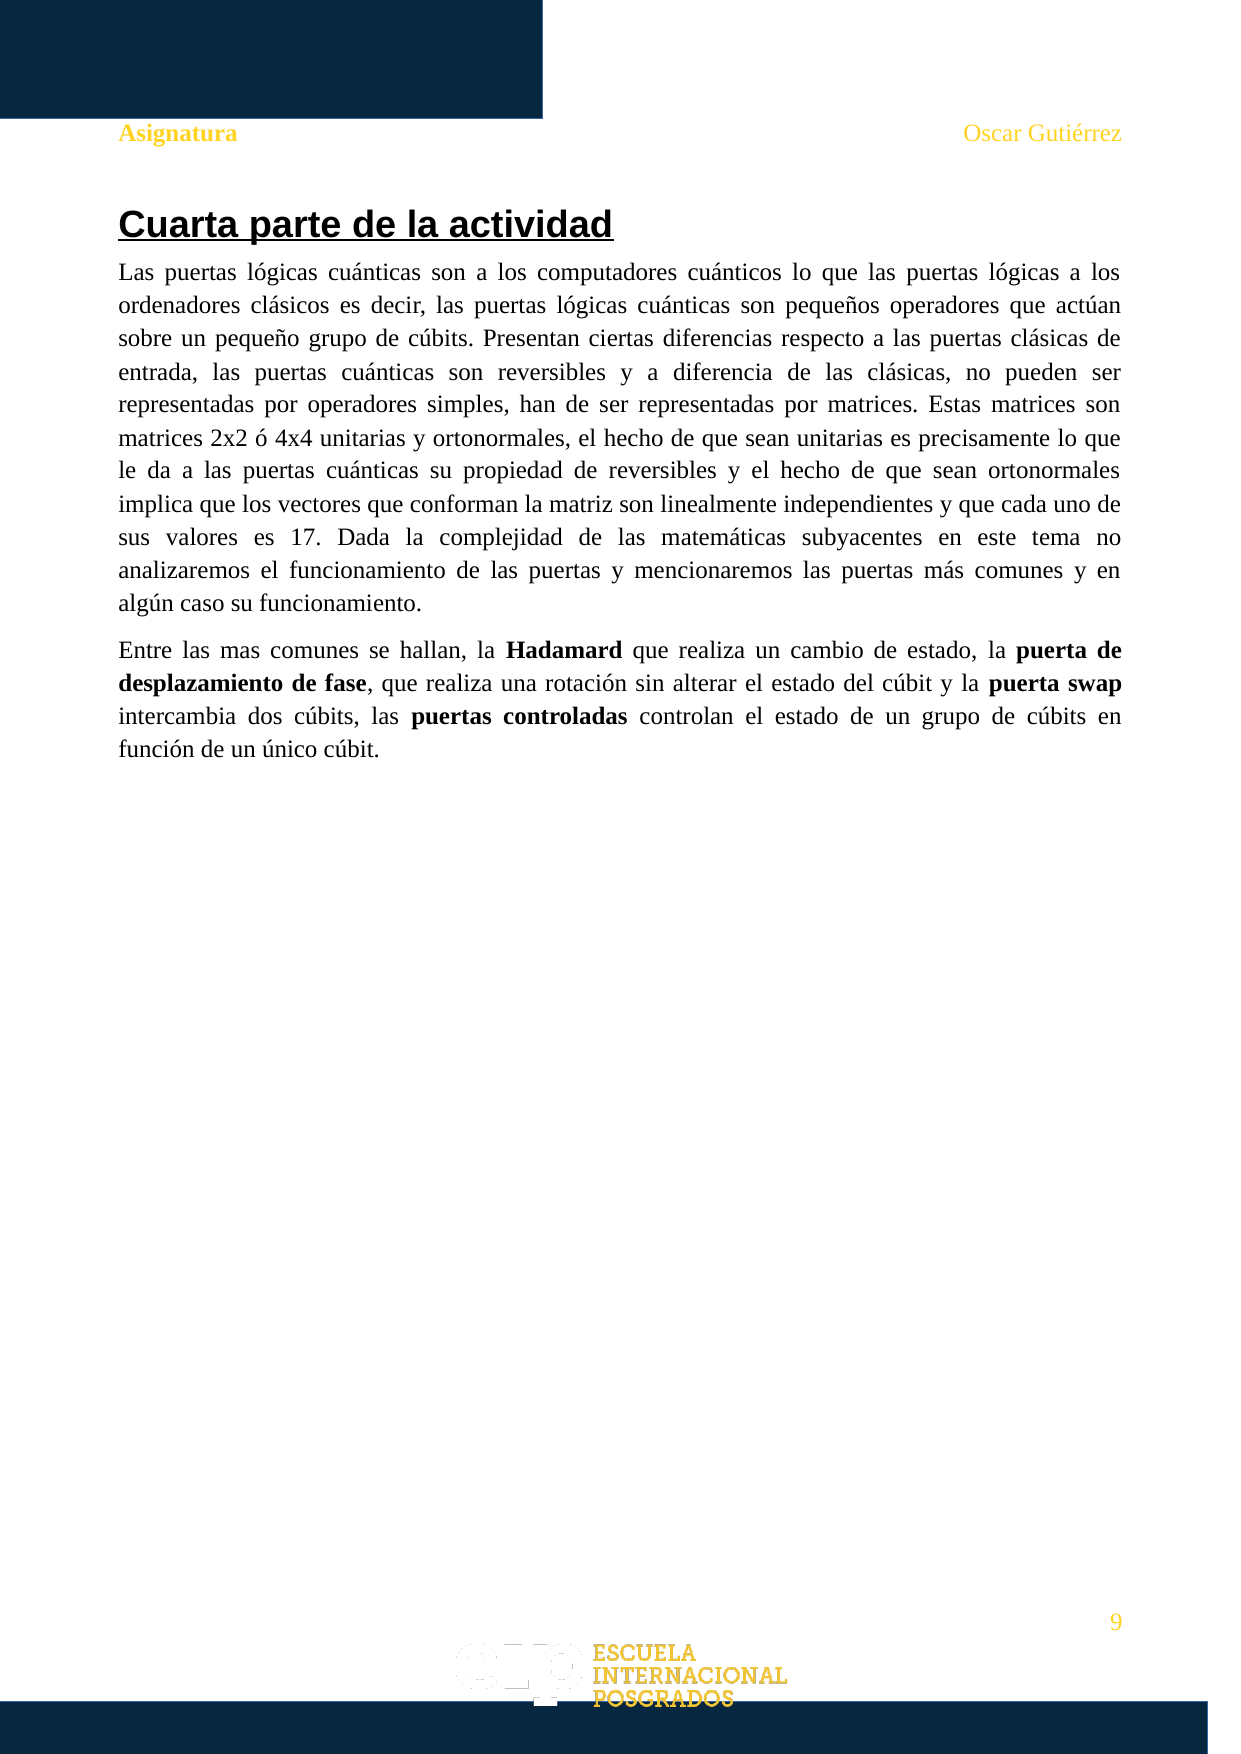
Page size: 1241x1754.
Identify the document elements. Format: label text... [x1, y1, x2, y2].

text Entre las mas comunes se hallan, la Hadamard que realiza un cambio de estado, la puerta de desplazamiento de fase, que realiza una rotación sin alterar el estado del cúbit y la puerta swap intercambia dos cúbits, las puertas controladas controlan el estado de un grupo de cúbits en función de un único cúbit. [118, 635, 1122, 763]
subtitle Cuarta parte de la actividad [118, 201, 1122, 245]
text Las puertas lógicas cuánticas son a los computadores cuánticos lo que las puertas lógicas a los ordenadores clásicos es decir, las puertas lógicas cuánticas son pequeños operadores que actúan sobre un pequeño grupo de cúbits. Presentan ciertas diferencias respecto a las puertas clásicas de entrada, las puertas cuánticas son reversibles y a diferencia de las clásicas, no pueden ser representadas por operadores simples, han de ser representadas por matrices. Estas matrices son matrices 2x2 ó 4x4 unitarias y ortonormales, el hecho de que sean unitarias es precisamente lo que le da a las puertas cuánticas su propiedad de reversibles y el hecho de que sean ortonormales implica que los vectores que conforman la matriz son linealmente independientes y que cada uno de sus valores es 17. Dada la complejidad de las matemáticas subyacentes en este tema no analizaremos el funcionamiento de las puertas y mencionaremos las puertas más comunes y en algún caso su funcionamiento. [118, 257, 1122, 616]
picture [452, 1614, 788, 1712]
